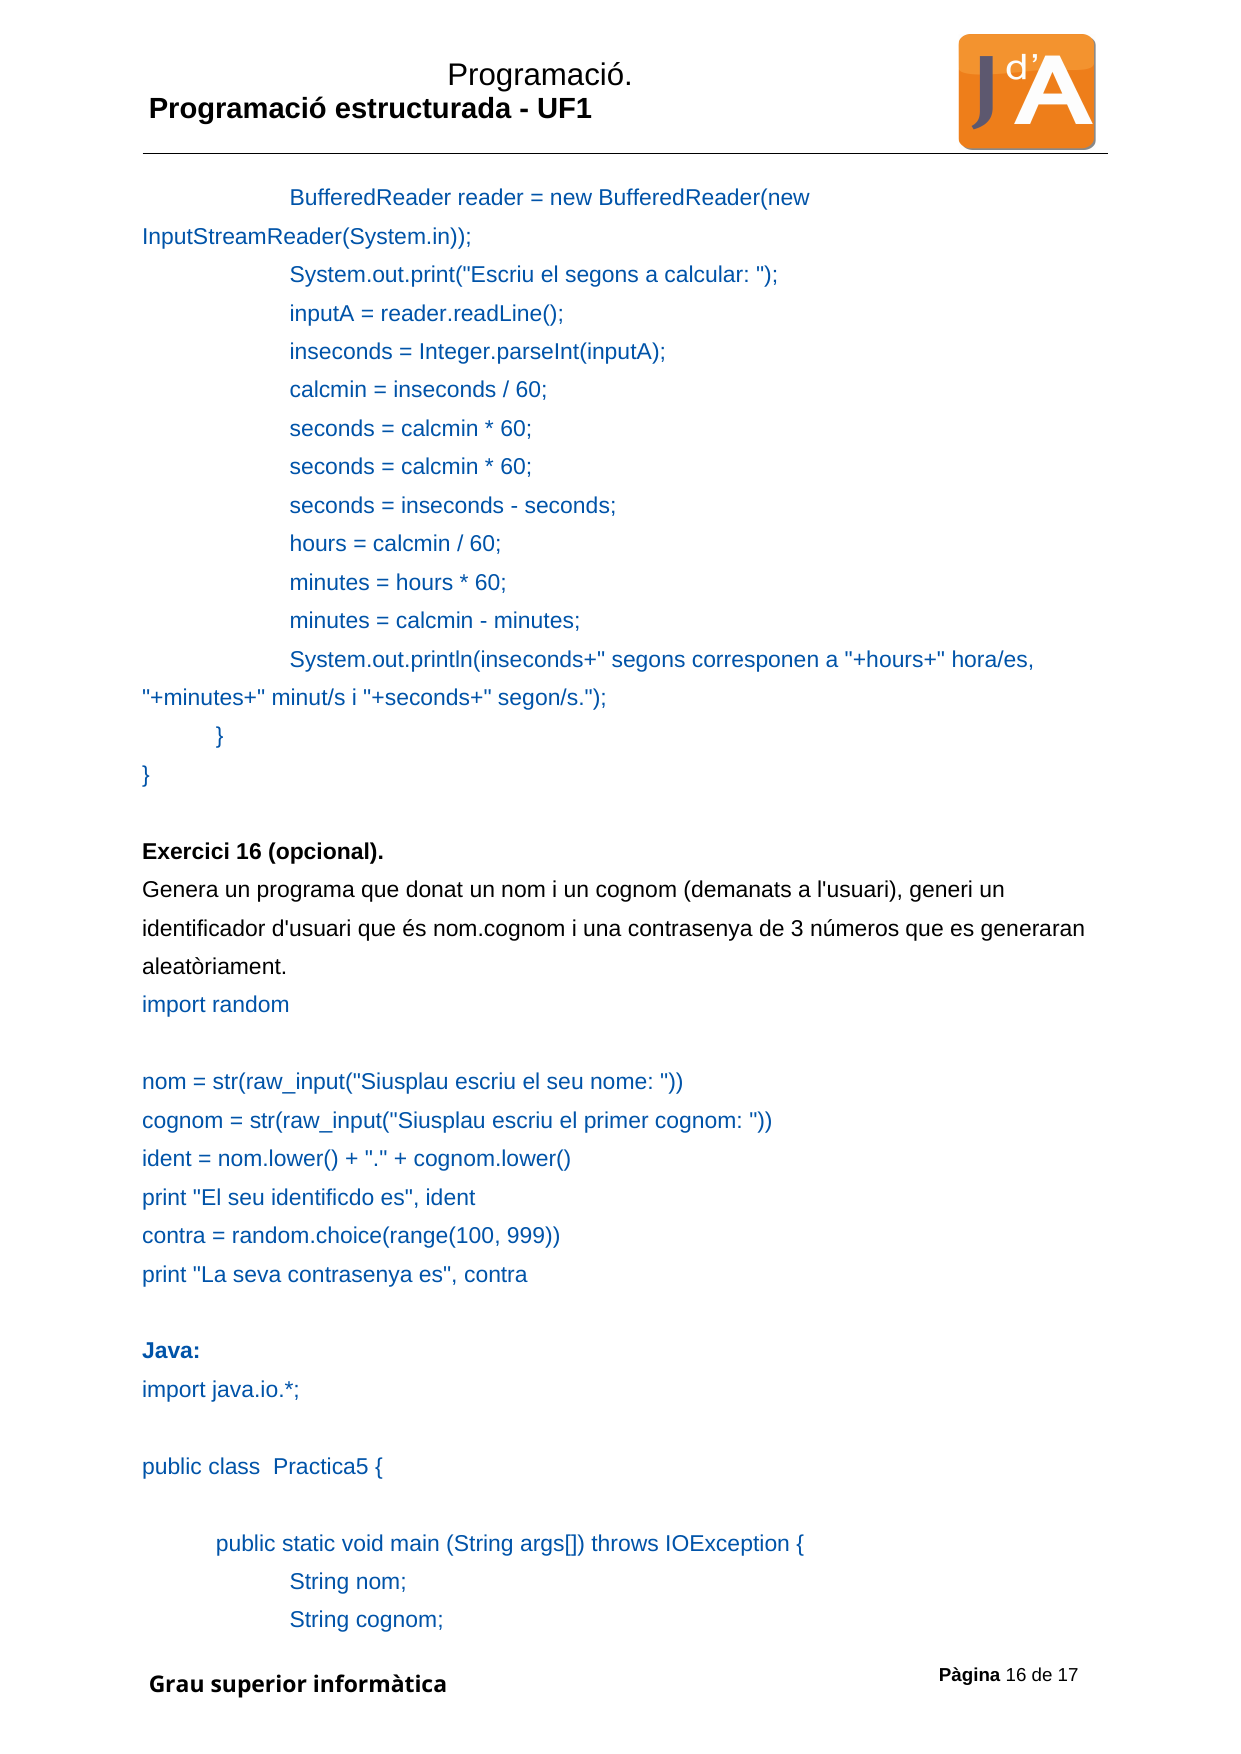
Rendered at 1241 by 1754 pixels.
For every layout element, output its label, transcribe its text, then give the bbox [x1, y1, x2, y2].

text seconds = inseconds - seconds; [142, 492, 1107, 518]
text seconds = calcmin * 60; [142, 454, 1107, 480]
picture [958, 34, 1096, 150]
text minutes = hours * 60; [142, 569, 1107, 595]
text calcmin = inseconds / 60; [142, 377, 1107, 403]
text String cognom; [142, 1607, 1107, 1633]
text Java: [142, 1338, 1107, 1364]
text contra = random.choice(range(100, 999)) [142, 1223, 1107, 1248]
text print "El seu identificdo es", ident [142, 1184, 1107, 1210]
text inseconds = Integer.parseInt(inputA); [142, 339, 1107, 364]
text print "La seva contrasenya es", contra [142, 1261, 1107, 1287]
text } [142, 723, 1107, 749]
text import random [142, 992, 1107, 1018]
text Genera un programa que donat un nom i un cognom (demanats a l'usuari), generi un identificador d'usuari que és nom.cognom i una contrasenya de 3 números que es generaran aleatòriament. [142, 877, 1107, 979]
text minutes = calcmin - minutes; [142, 608, 1107, 633]
text public class Practica5 { [142, 1453, 1107, 1479]
text System.out.print("Escriu el segons a calcular: "); [142, 262, 1107, 287]
text hours = calcmin / 60; [142, 531, 1107, 557]
text } [142, 762, 1107, 787]
text nom = str(raw_input("Siusplau escriu el seu nome: ")) [142, 1069, 1107, 1095]
text cognom = str(raw_input("Siusplau escriu el primer cognom: ")) [142, 1107, 1107, 1133]
text String nom; [142, 1569, 1107, 1594]
text System.out.println(inseconds+" segons corresponen a "+hours+" hora/es, "+minutes+" minut/s i "+seconds+" segon/s."); [142, 646, 1107, 710]
text import java.io.*; [142, 1377, 1107, 1402]
text seconds = calcmin * 60; [142, 416, 1107, 441]
text inputA = reader.readLine(); [142, 300, 1107, 326]
text public static void main (String args[]) throws IOException { [142, 1530, 1107, 1556]
text BufferedReader reader = new BufferedReader(new InputStreamReader(System.in)); [142, 185, 1107, 249]
text Exercici 16 (opcional). [142, 838, 1107, 864]
text ident = nom.lower() + "." + cognom.lower() [142, 1146, 1107, 1172]
